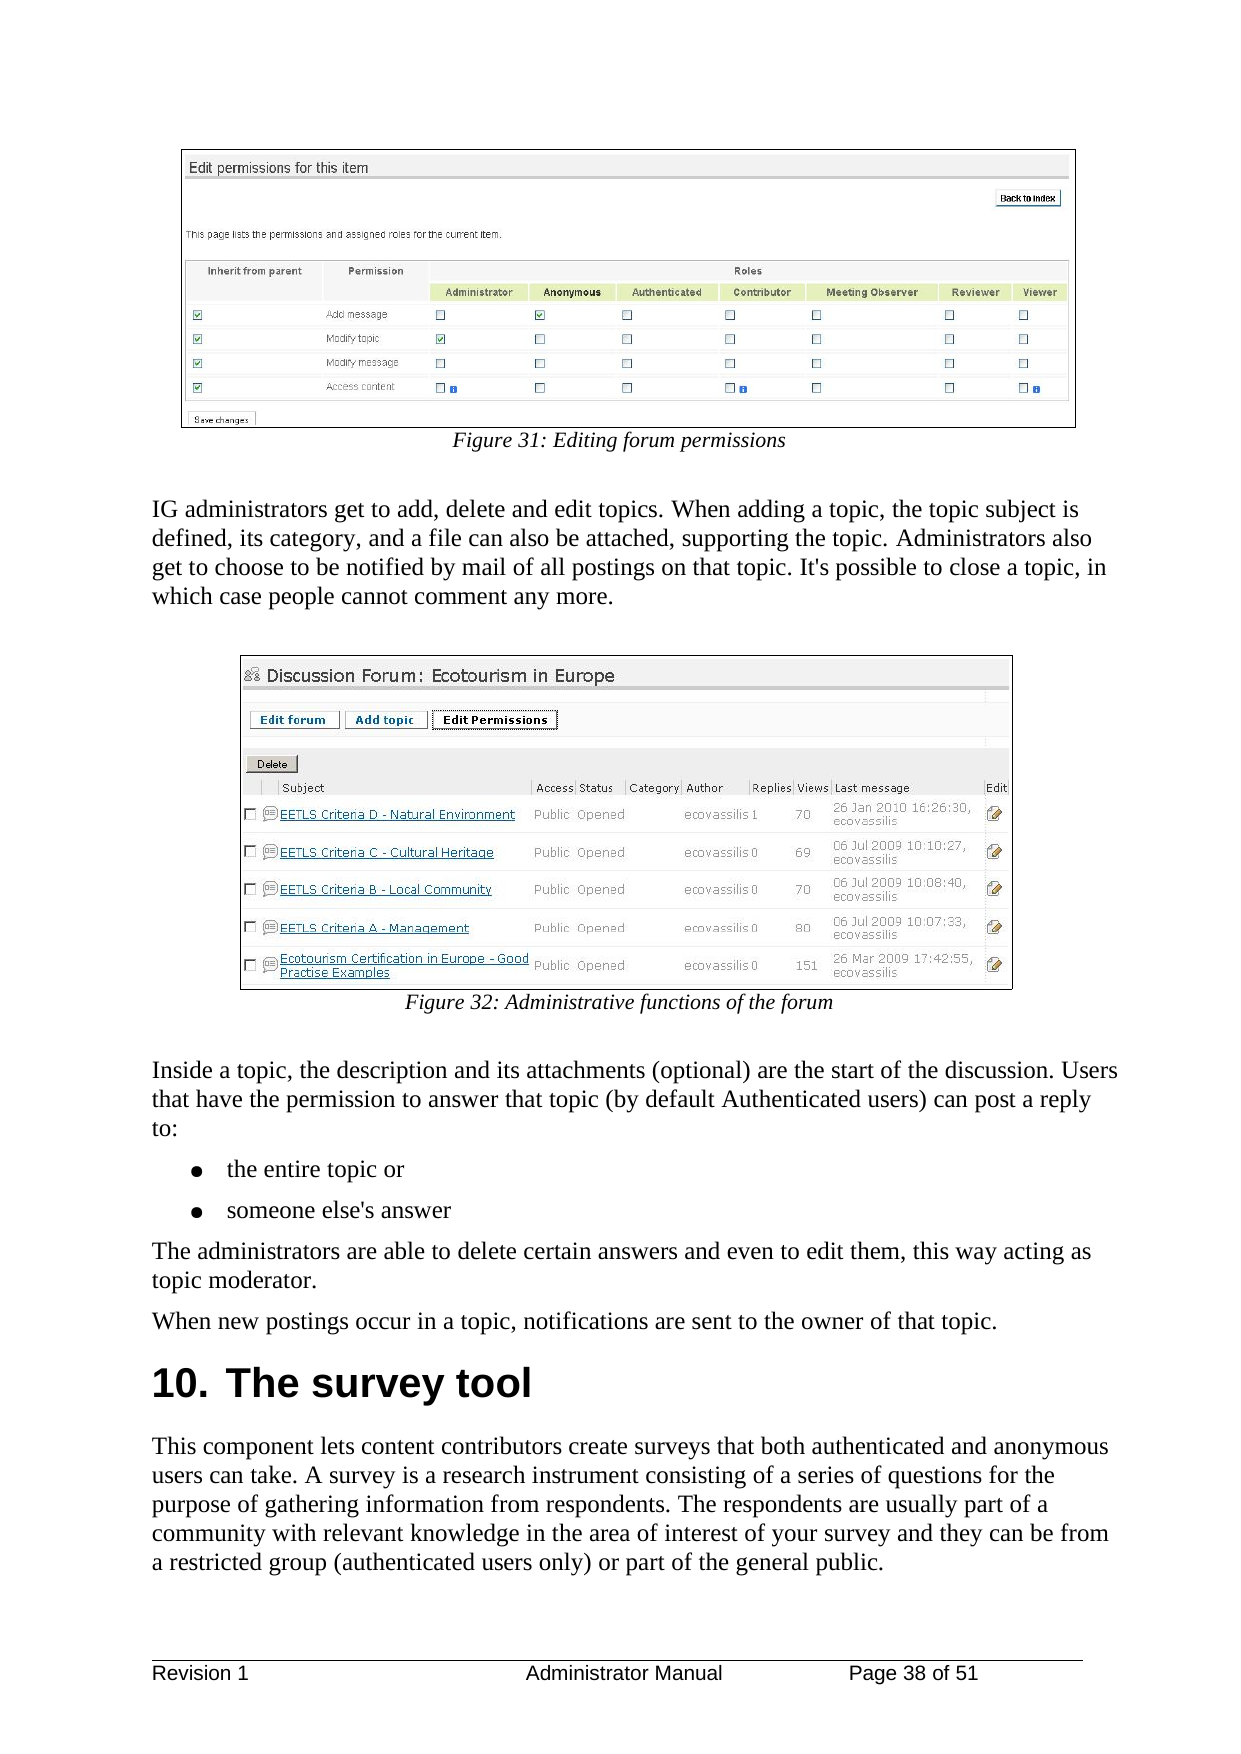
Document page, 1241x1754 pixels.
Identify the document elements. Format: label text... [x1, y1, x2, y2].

text This component lets content contributors create surveys that both authenticated and anonymous users can take. A survey is a research instrument consisting of a series of questions for the purpose of gathering information from respondents. The respondents are usually part of a community with relevant knowledge in the area of interest of your survey and they can be from a restricted group (authenticated users only) or part of the general public. [152, 1431, 1120, 1576]
subtitle The survey tool [151, 1358, 1120, 1406]
text Inside a topic, the description and its attachments (optional) are the start of the discussion. Users that have the permission to answer that topic (by default Authenticated users) can post a reply to: [152, 1055, 1120, 1142]
text IG administrators get to add, delete and edit topics. When adding a topic, the topic subject is defined, its category, and a file can also be attached, supporting the topic. Administrators also get to choose to be notified by mail of all postings on that topic. It's possible to close a topic, in which case people cannot comment any more. [152, 494, 1120, 610]
picture [184, 152, 1073, 425]
text When new postings occur in a topic, notifications are sent to the owner of that topic. [152, 1306, 1120, 1335]
list someone else's answer [189, 1195, 1120, 1224]
text [241, 656, 1012, 989]
list the entire topic or [189, 1154, 1120, 1183]
text Figure 32: Administrative functions of the forum [255, 990, 985, 1014]
picture [242, 657, 1010, 986]
text The administrators are able to delete certain answers and even to edit them, this way acting as topic moderator. [152, 1236, 1120, 1294]
text Figure 31: Editing forum permissions [255, 428, 985, 453]
text [255, 137, 985, 149]
